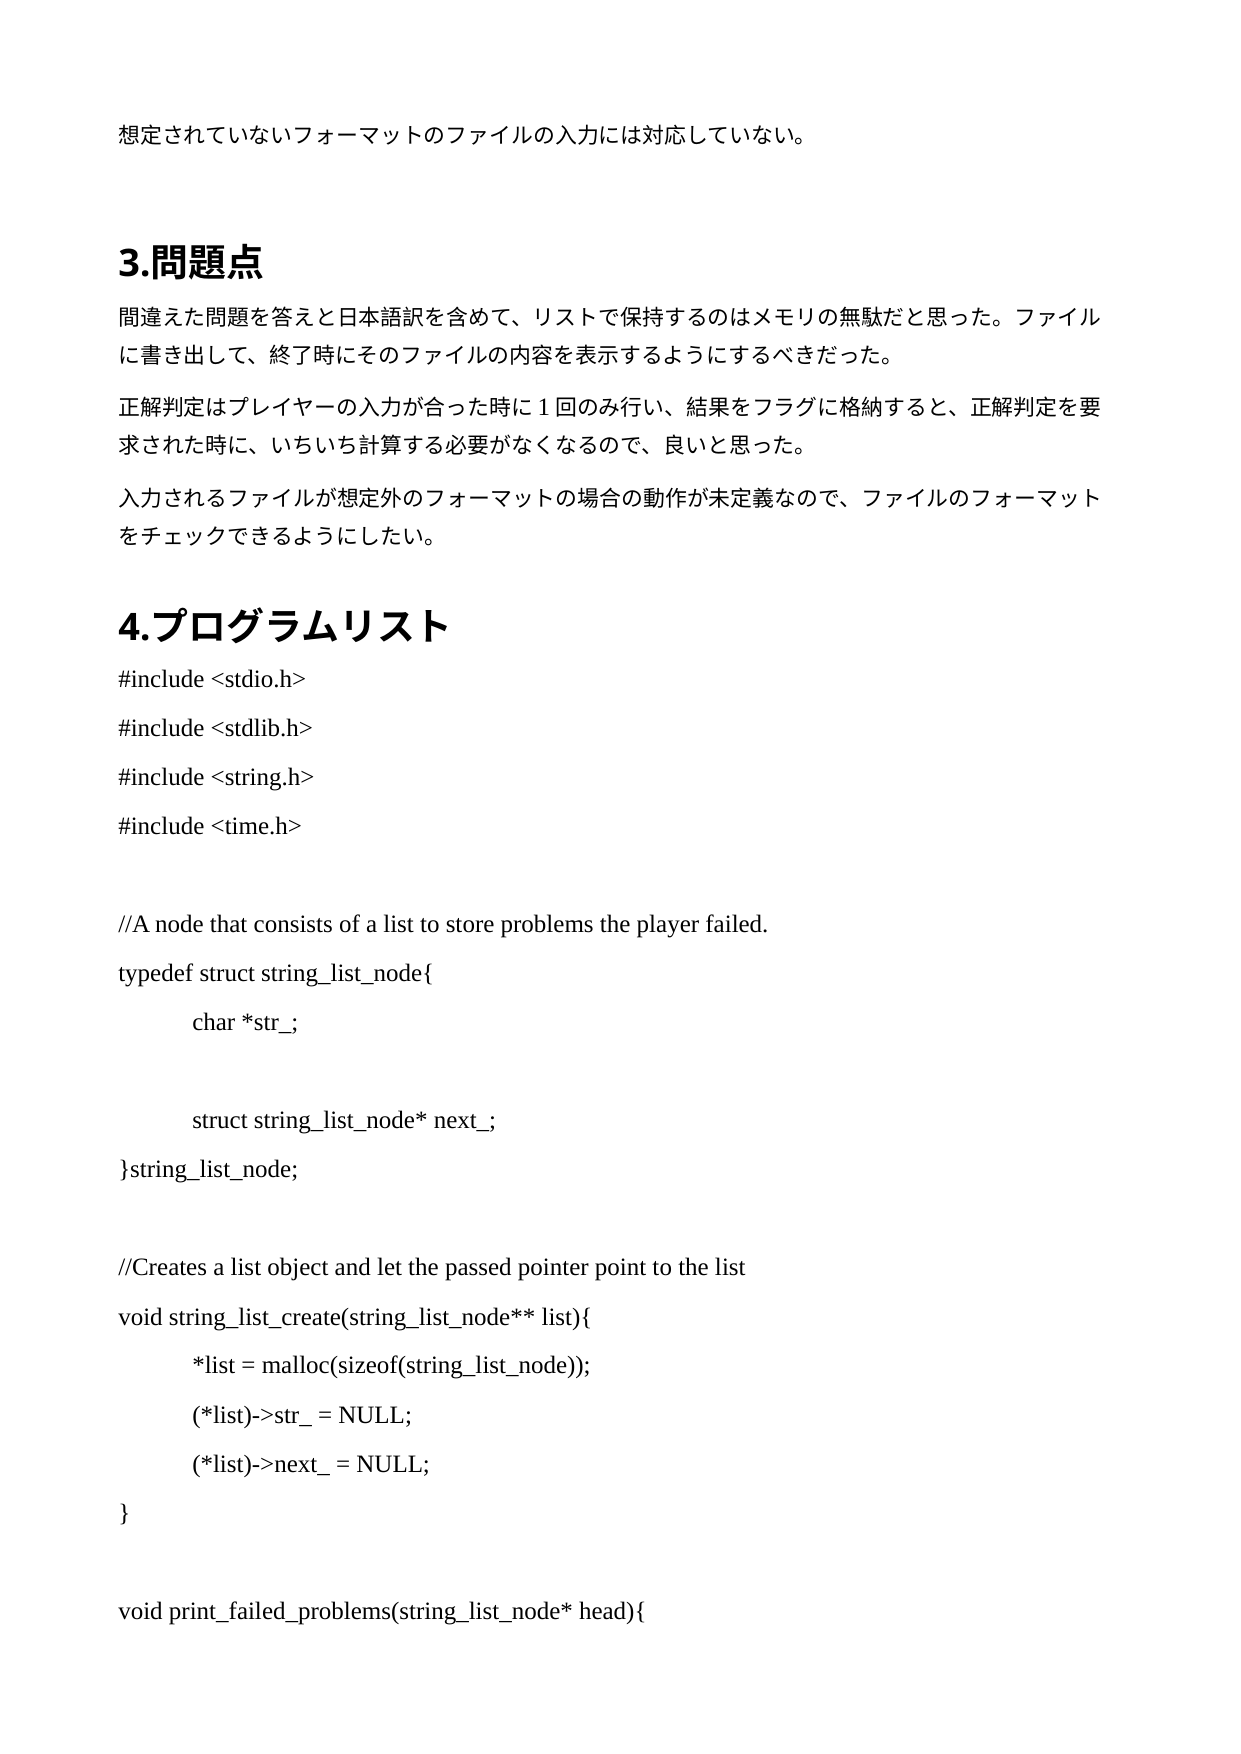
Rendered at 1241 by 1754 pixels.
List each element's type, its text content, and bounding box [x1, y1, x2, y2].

subtitle 4.プログラムリスト [118, 596, 1122, 651]
text 想定されていないフォーマットのファイルの入力には対応していない。 [118, 118, 1122, 150]
text //A node that consists of a list to store problems the player failed. [118, 909, 1122, 938]
subtitle 3.問題点 [118, 232, 1122, 287]
text #include <time.h> [118, 811, 1122, 840]
text 間違えた問題を答えと日本語訳を含めて、リストで保持するのはメモリの無駄だと思った。ファイルに書き出して、終了時にそのファイルの内容を表示するようにするべきだった。 [118, 300, 1122, 369]
text struct string_list_node* next_; [118, 1105, 1122, 1134]
text char *str_; [118, 1007, 1122, 1036]
text void string_list_create(string_list_node** list){ [118, 1302, 1122, 1330]
text (*list)->str_ = NULL; [118, 1400, 1122, 1428]
text }string_list_node; [118, 1154, 1122, 1183]
text } [118, 1498, 1122, 1527]
text 正解判定はプレイヤーの入力が合った時に1回のみ行い、結果をフラグに格納すると、正解判定を要求された時に、いちいち計算する必要がなくなるので、良いと思った。 [118, 390, 1122, 460]
text #include <stdlib.h> [118, 713, 1122, 742]
text (*list)->next_ = NULL; [118, 1449, 1122, 1477]
text #include <stdio.h> [118, 664, 1122, 692]
text 入力されるファイルが想定外のフォーマットの場合の動作が未定義なので、ファイルのフォーマットをチェックできるようにしたい。 [118, 481, 1122, 550]
text *list = malloc(sizeof(string_list_node)); [118, 1351, 1122, 1379]
text //Creates a list object and let the passed pointer point to the list [118, 1252, 1122, 1281]
text #include <string.h> [118, 762, 1122, 791]
text void print_failed_problems(string_list_node* head){ [118, 1596, 1122, 1625]
text typedef struct string_list_node{ [118, 958, 1122, 987]
